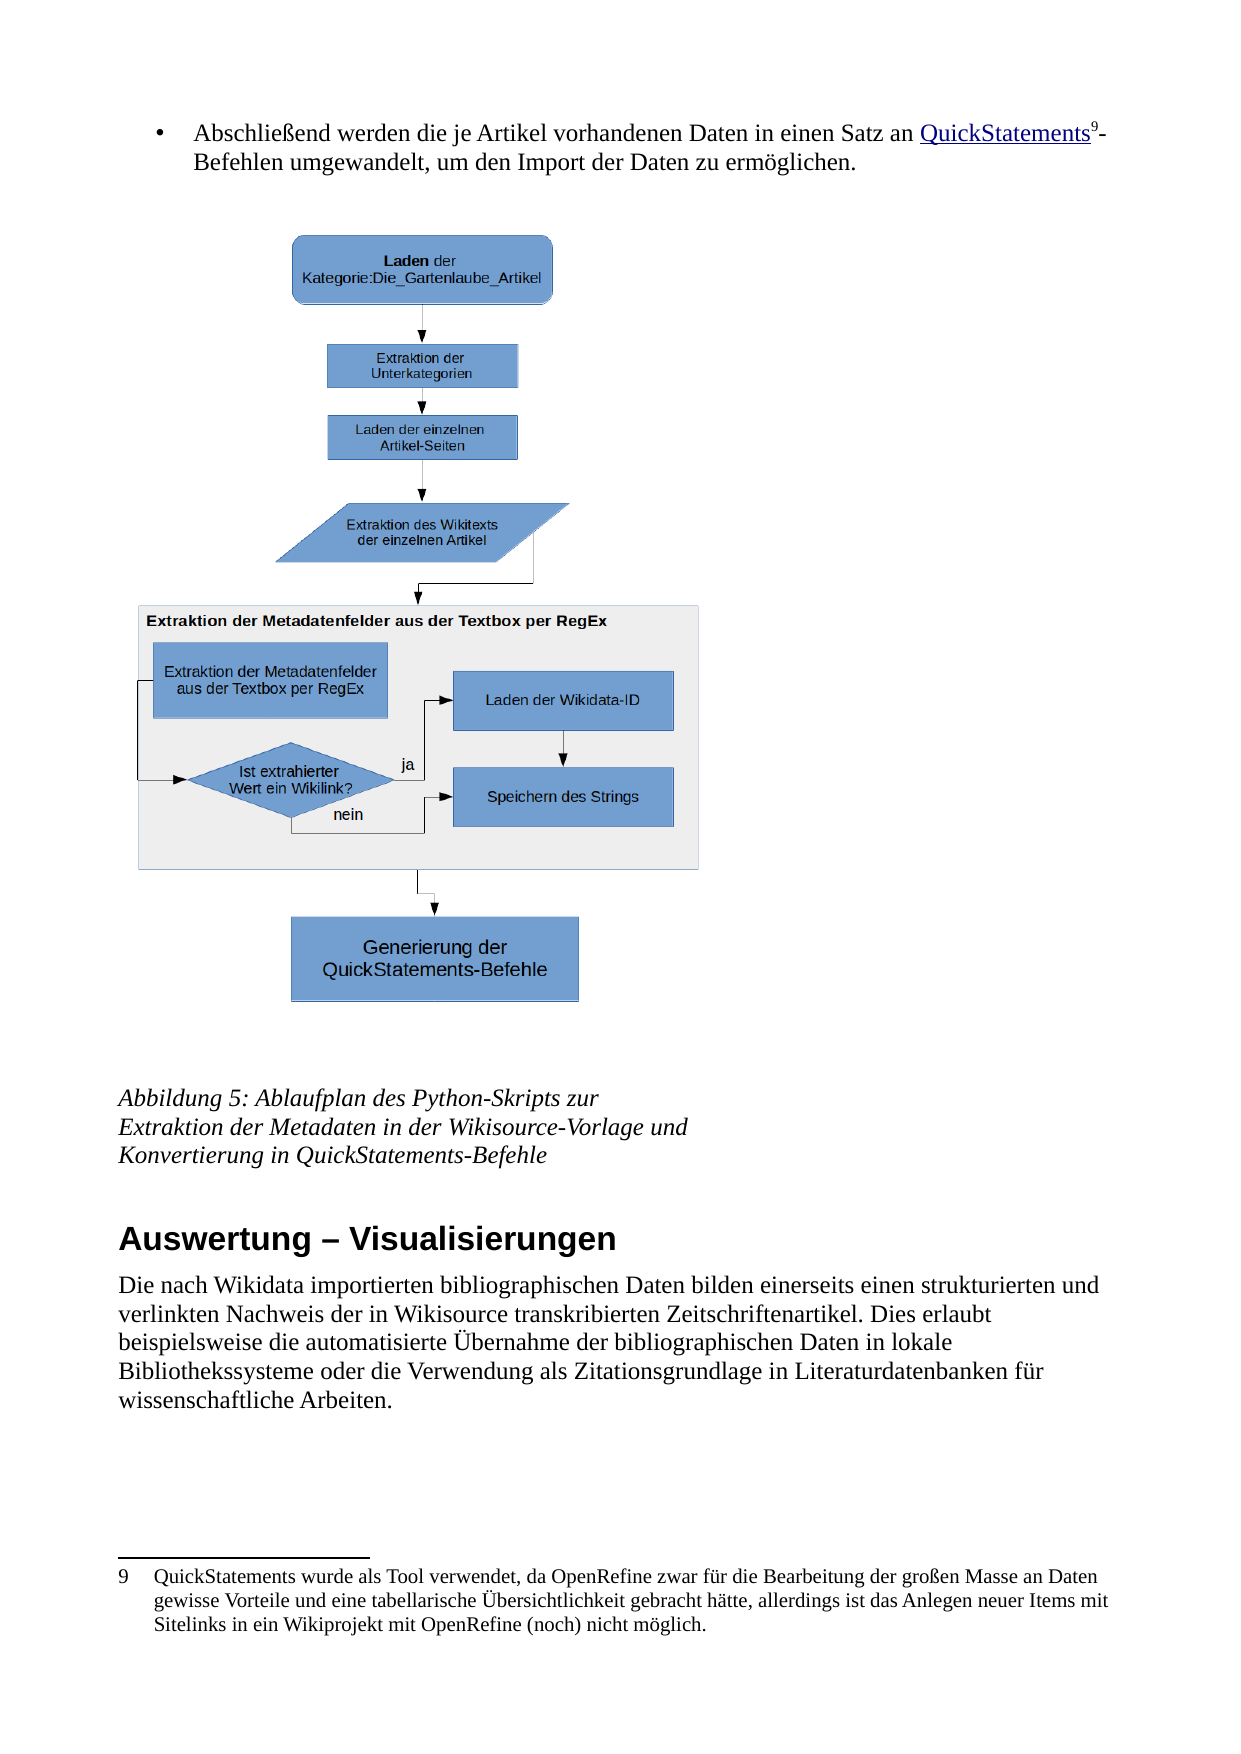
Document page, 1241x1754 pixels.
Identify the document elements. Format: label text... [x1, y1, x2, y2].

list Abschließend werden die je Artikel vorhandenen Daten in einen Satz an QuickStatements-Befehlen umgewandelt, um den Import der Daten zu ermöglichen. [156, 118, 1122, 176]
subtitle Auswertung – Visualisierungen [118, 1219, 1122, 1257]
list QuickStatements wurde als Tool verwendet, da OpenRefine zwar für die Bearbeitung der großen Masse an Daten gewisse Vorteile und eine tabellarische Übersichtlichkeit gebracht hätte, allerdings ist das Anlegen neuer Items mit Sitelinks in ein Wikiprojekt mit OpenRefine (noch) nicht möglich. [118, 1564, 1122, 1636]
text Die nach Wikidata importierten bibliographischen Daten bilden einerseits einen strukturierten und verlinkten Nachweis der in Wikisource transkribierten Zeitschriftenartikel. Dies erlaubt beispielsweise die automatisierte Übernahme der bibliographischen Daten in lokale Bibliothekssysteme oder die Verwendung als Zitationsgrundlage in Literaturdatenbanken für wissenschaftliche Arbeiten. [118, 1270, 1122, 1414]
picture [118, 216, 713, 1078]
text Abbildung 5: Ablaufplan des Python-Skripts zur Extraktion der Metadaten in der Wikisource-Vorlage und Konvertierung in QuickStatements-Befehle [118, 1078, 712, 1169]
